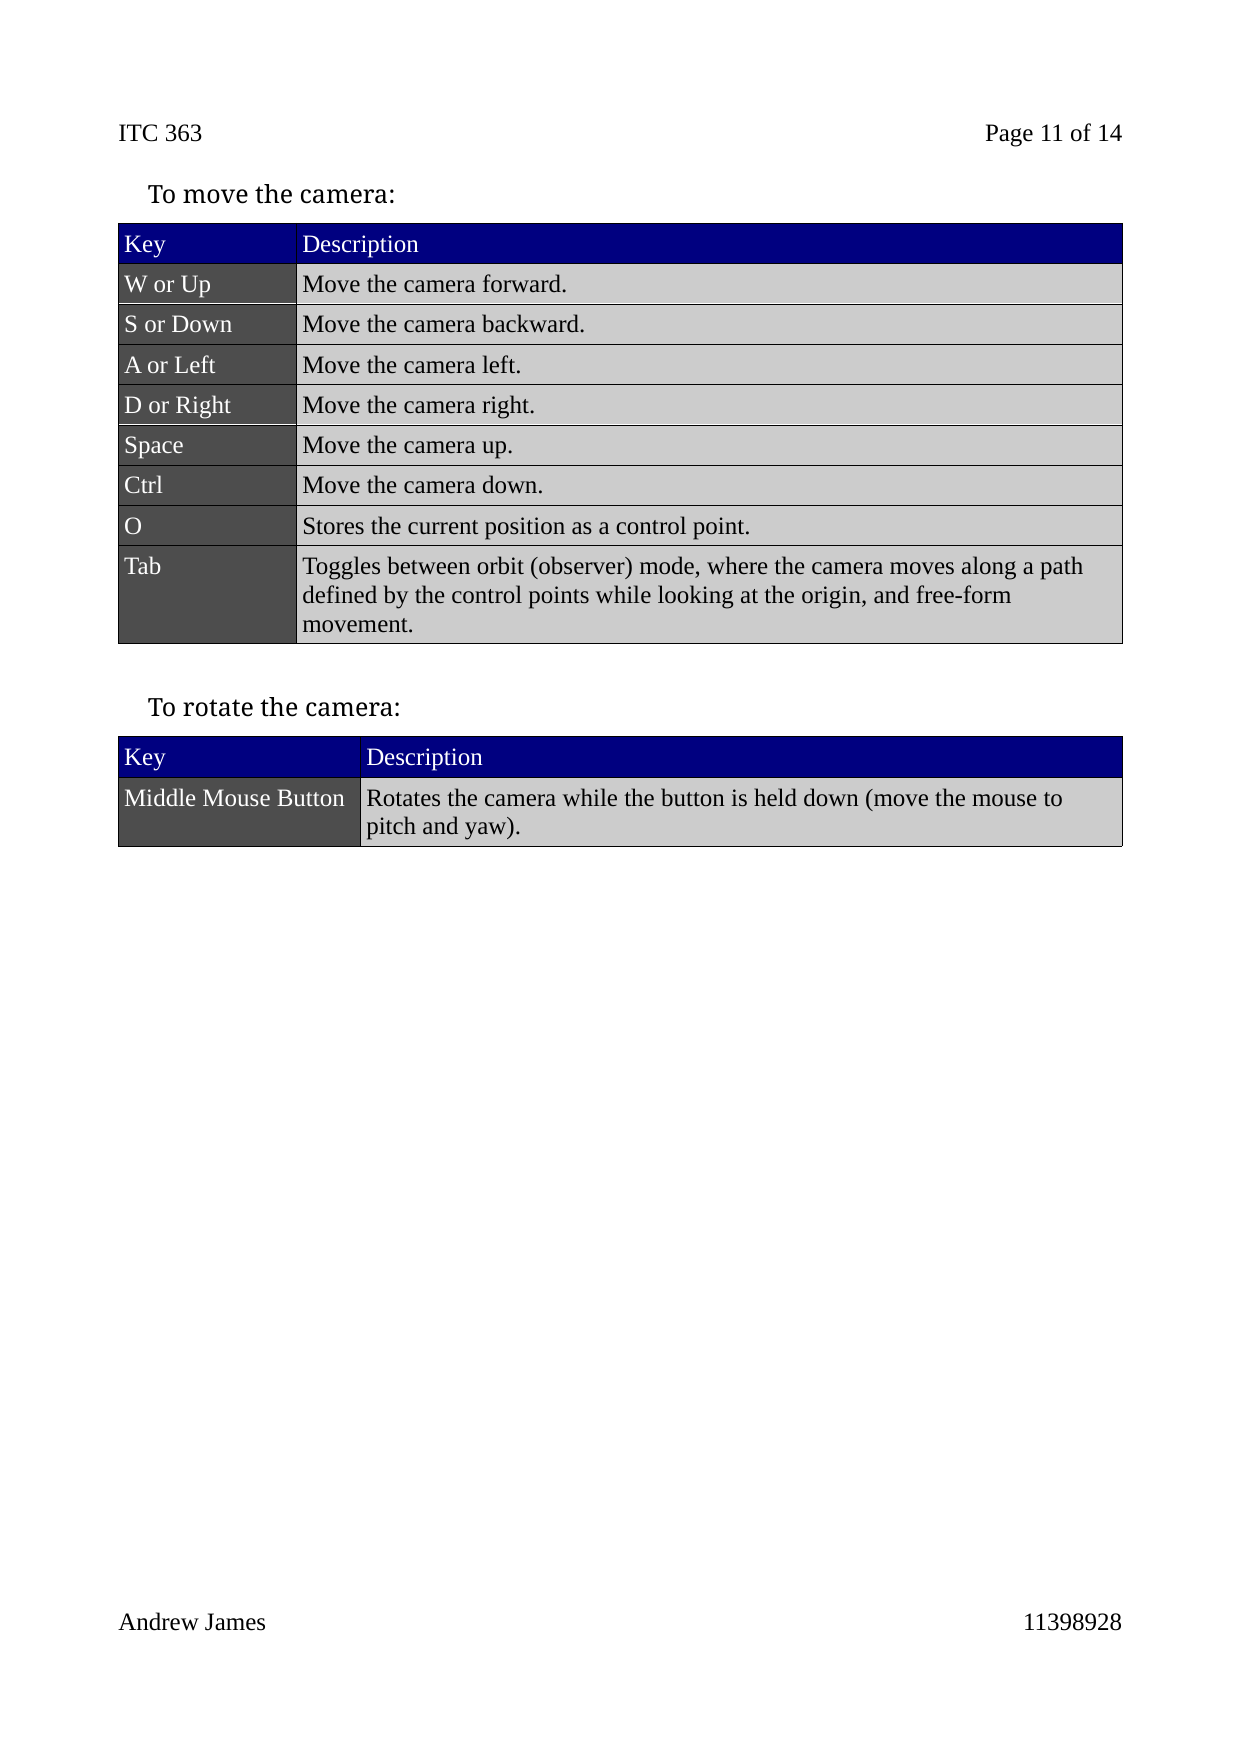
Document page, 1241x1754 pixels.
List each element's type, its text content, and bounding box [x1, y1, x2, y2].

table_cell O [119, 506, 296, 545]
table_cell Toggles between orbit (observer) mode, where the camera moves along a path defined by the control points while looking at the origin, and free-form movement. [297, 546, 1122, 643]
table_cell Move the camera right. [297, 385, 1122, 424]
table_cell Move the camera down. [297, 466, 1122, 505]
table_cell W or Up [119, 264, 296, 303]
table_header Key [119, 737, 360, 777]
table_cell Move the camera backward. [297, 305, 1122, 344]
table_cell Move the camera forward. [297, 264, 1122, 303]
text To rotate the camera: [118, 690, 1122, 724]
table_header Description [361, 737, 1122, 777]
text To move the camera: [118, 176, 1122, 210]
table_header Description [297, 224, 1122, 263]
table_cell Move the camera up. [297, 426, 1122, 465]
table_cell Space [119, 426, 296, 465]
table_cell Ctrl [119, 466, 296, 505]
table_cell Tab [119, 546, 296, 643]
table_cell Move the camera left. [297, 345, 1122, 384]
table_cell Middle Mouse Button [119, 778, 360, 846]
table_cell A or Left [119, 345, 296, 384]
table_cell D or Right [119, 385, 296, 424]
table_header Key [119, 224, 296, 263]
table_cell Rotates the camera while the button is held down (move the mouse to pitch and yaw). [361, 778, 1122, 846]
table_cell Stores the current position as a control point. [297, 506, 1122, 545]
table_cell S or Down [119, 305, 296, 344]
